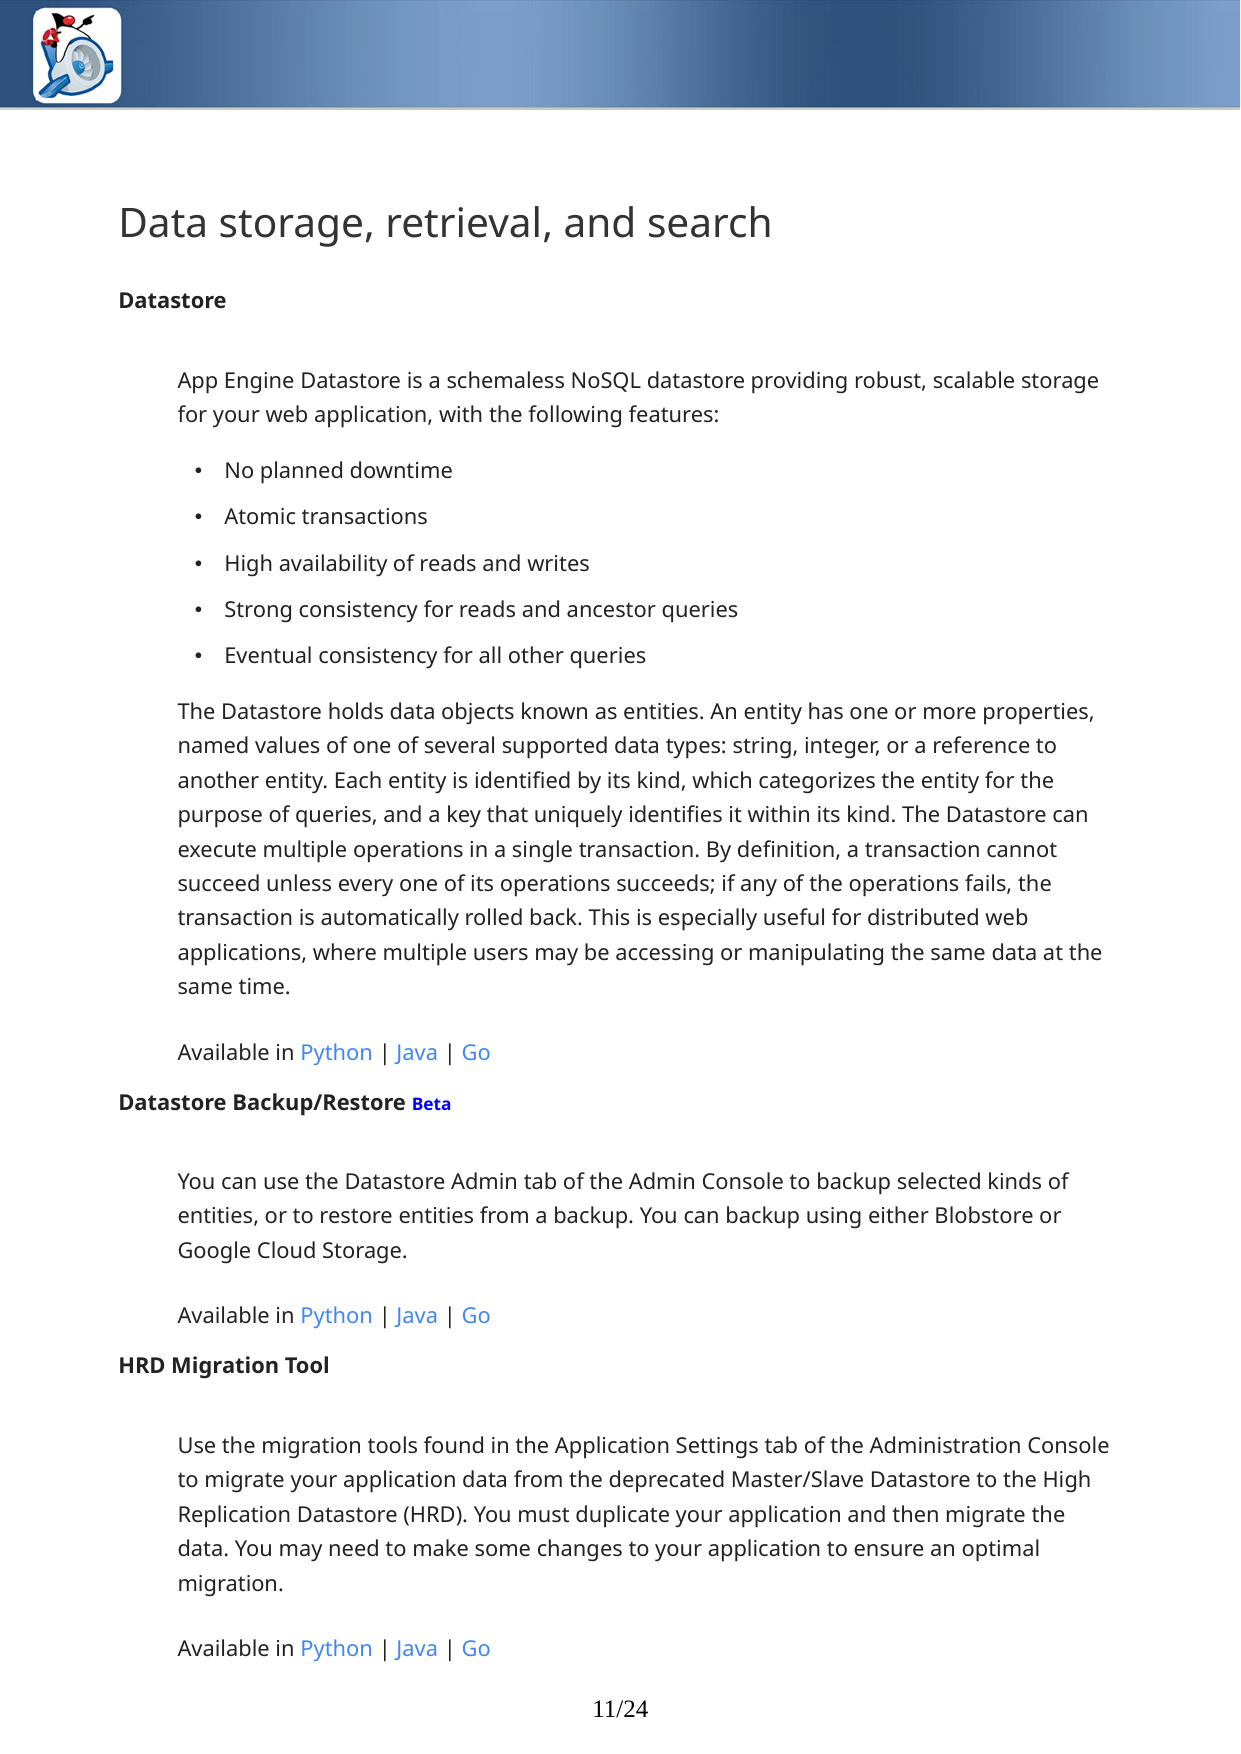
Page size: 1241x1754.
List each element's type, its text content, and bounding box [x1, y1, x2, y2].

subtitle HRD Migration Tool [118, 1346, 1122, 1380]
list Atomic transactions [194, 497, 1116, 531]
list No planned downtime [194, 451, 1116, 485]
subtitle Data storage, retrieval, and search [118, 194, 1122, 249]
list Strong consistency for reads and ancestor queries [194, 589, 1116, 624]
list Available in Python | Java | Go [177, 1628, 1122, 1663]
list High availability of reads and writes [194, 543, 1116, 577]
subtitle Datastore Backup/Restore Beta [118, 1082, 1122, 1116]
list Available in Python | Java | Go [177, 1296, 1122, 1330]
list Available in Python | Java | Go [177, 1032, 1122, 1066]
subtitle Datastore [118, 281, 1122, 315]
list App Engine Datastore is a schemaless NoSQL datastore providing robust, scalable storage for your web application, with the following features: [177, 360, 1122, 429]
picture [0, 0, 1241, 110]
list You can use the Datastore Admin tab of the Admin Console to backup selected kinds of entities, or to restore entities from a backup. You can backup using either Blobstore or Google Cloud Storage. [177, 1162, 1122, 1265]
list The Datastore holds data objects known as entities. An entity has one or more properties, named values of one of several supported data types: string, integer, or a reference to another entity. Each entity is identified by its kind, which categorizes the entity for the purpose of queries, and a key that uniquely identifies it within its kind. The Datastore can execute multiple operations in a single transaction. By definition, a transaction cannot succeed unless every one of its operations succeeds; if any of the operations fails, the transaction is automatically rolled back. This is especially useful for distributed web applications, where multiple users may be accessing or manipulating the same data at the same time. [177, 691, 1122, 1001]
list Use the migration tools found in the Application Settings tab of the Administration Console to migrate your application data from the deprecated Master/Slave Datastore to the High Replication Datastore (HRD). You must duplicate your application and then migrate the data. You may need to make some changes to your application to ensure an optimal migration. [177, 1425, 1122, 1597]
list Eventual consistency for all other queries [194, 636, 1116, 670]
